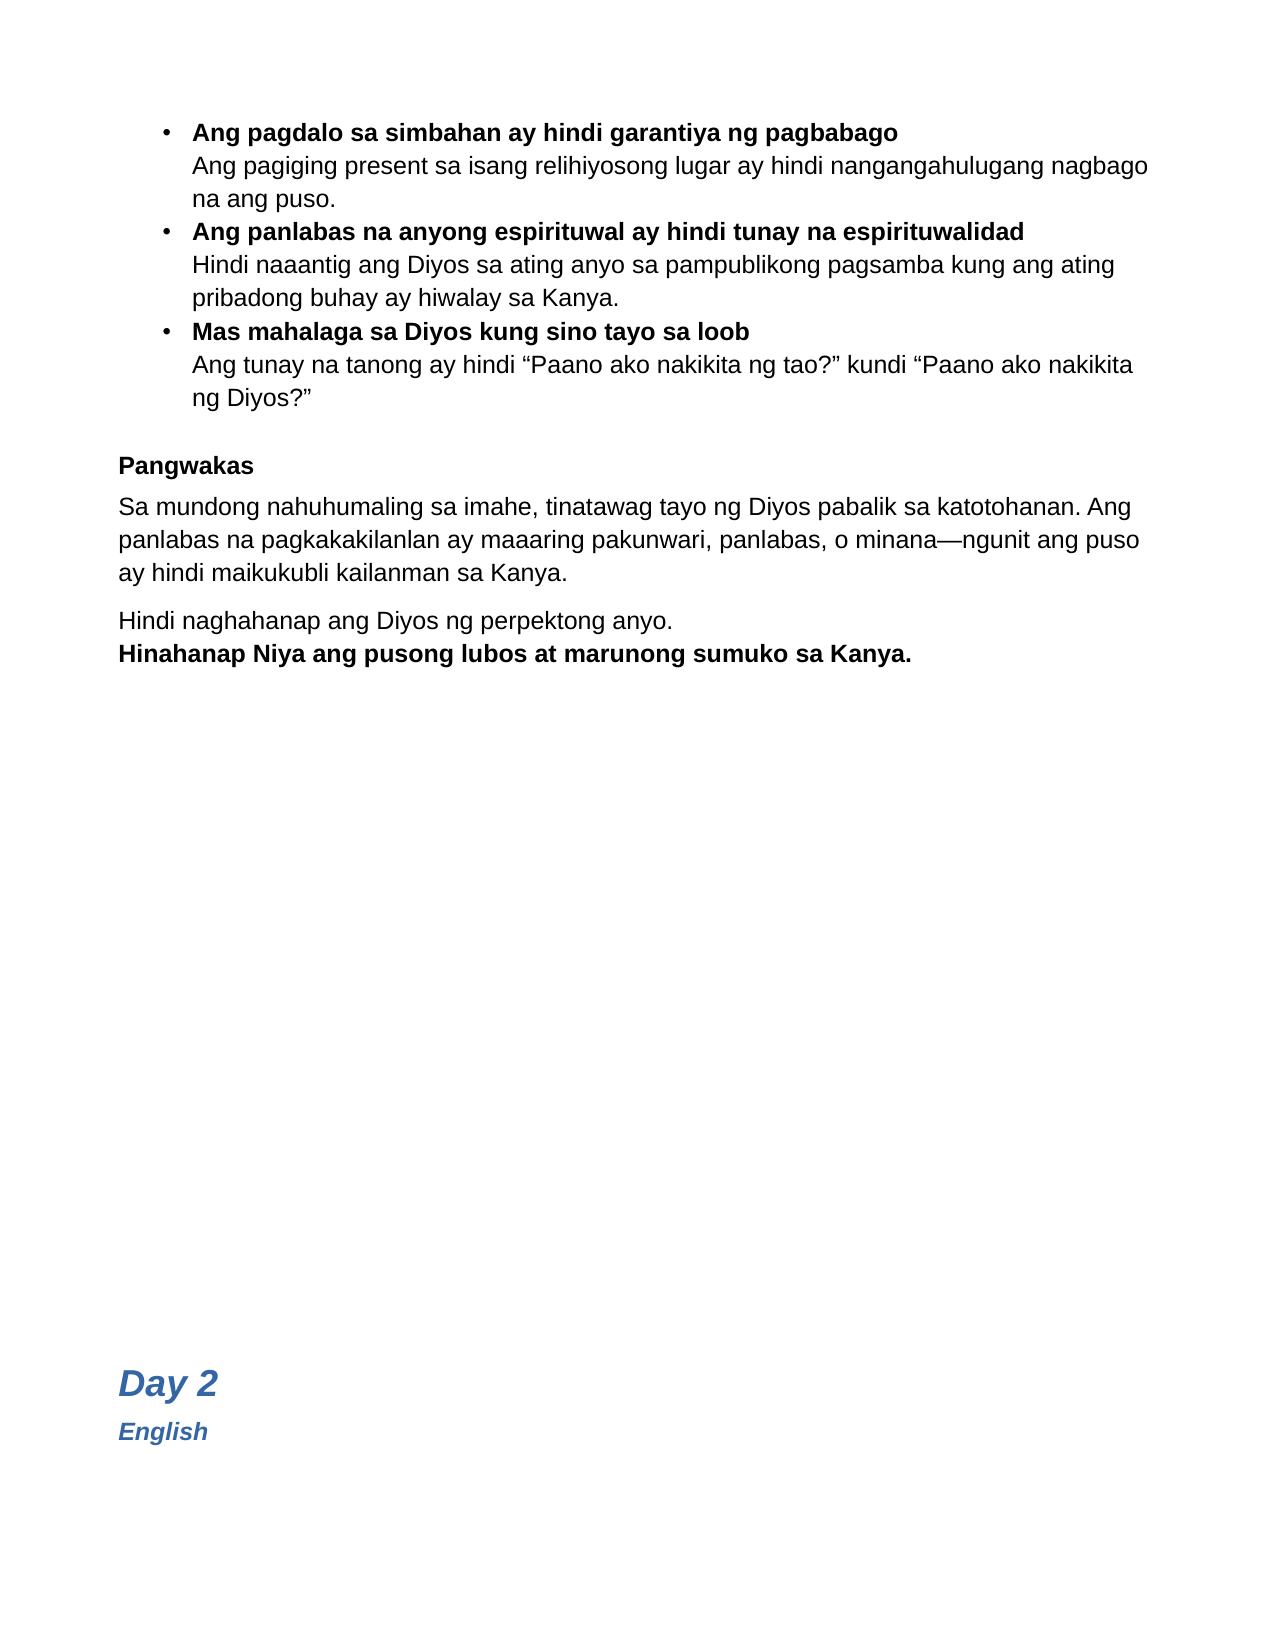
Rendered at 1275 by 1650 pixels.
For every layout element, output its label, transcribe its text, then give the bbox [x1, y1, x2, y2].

text Hindi naghahanap ang Diyos ng perpektong anyo. Hinahanap Niya ang pusong lubos at marunong sumuko sa Kanya. [118, 606, 1157, 668]
subtitle Day 2 [118, 1361, 1157, 1404]
list Ang pagdalo sa simbahan ay hindi garantiya ng pagbabago Ang pagiging present sa isang relihiyosong lugar ay hindi nangangahulugang nagbago na ang puso. [162, 118, 1157, 213]
list Ang panlabas na anyong espirituwal ay hindi tunay na espirituwalidad Hindi naaantig ang Diyos sa ating anyo sa pampublikong pagsamba kung ang ating pribadong buhay ay hiwalay sa Kanya. [162, 217, 1157, 312]
text Sa mundong nahuhumaling sa imahe, tinatawag tayo ng Diyos pabalik sa katotohanan. Ang panlabas na pagkakakilanlan ay maaaring pakunwari, panlabas, o minana—ngunit ang puso ay hindi maikukubli kailanman sa Kanya. [118, 492, 1157, 587]
subtitle Pangwakas [118, 451, 1157, 480]
list Mas mahalaga sa Diyos kung sino tayo sa loob Ang tunay na tanong ay hindi “Paano ako nakikita ng tao?” kundi “Paano ako nakikita ng Diyos?” [162, 316, 1157, 411]
text English [118, 1417, 1157, 1446]
